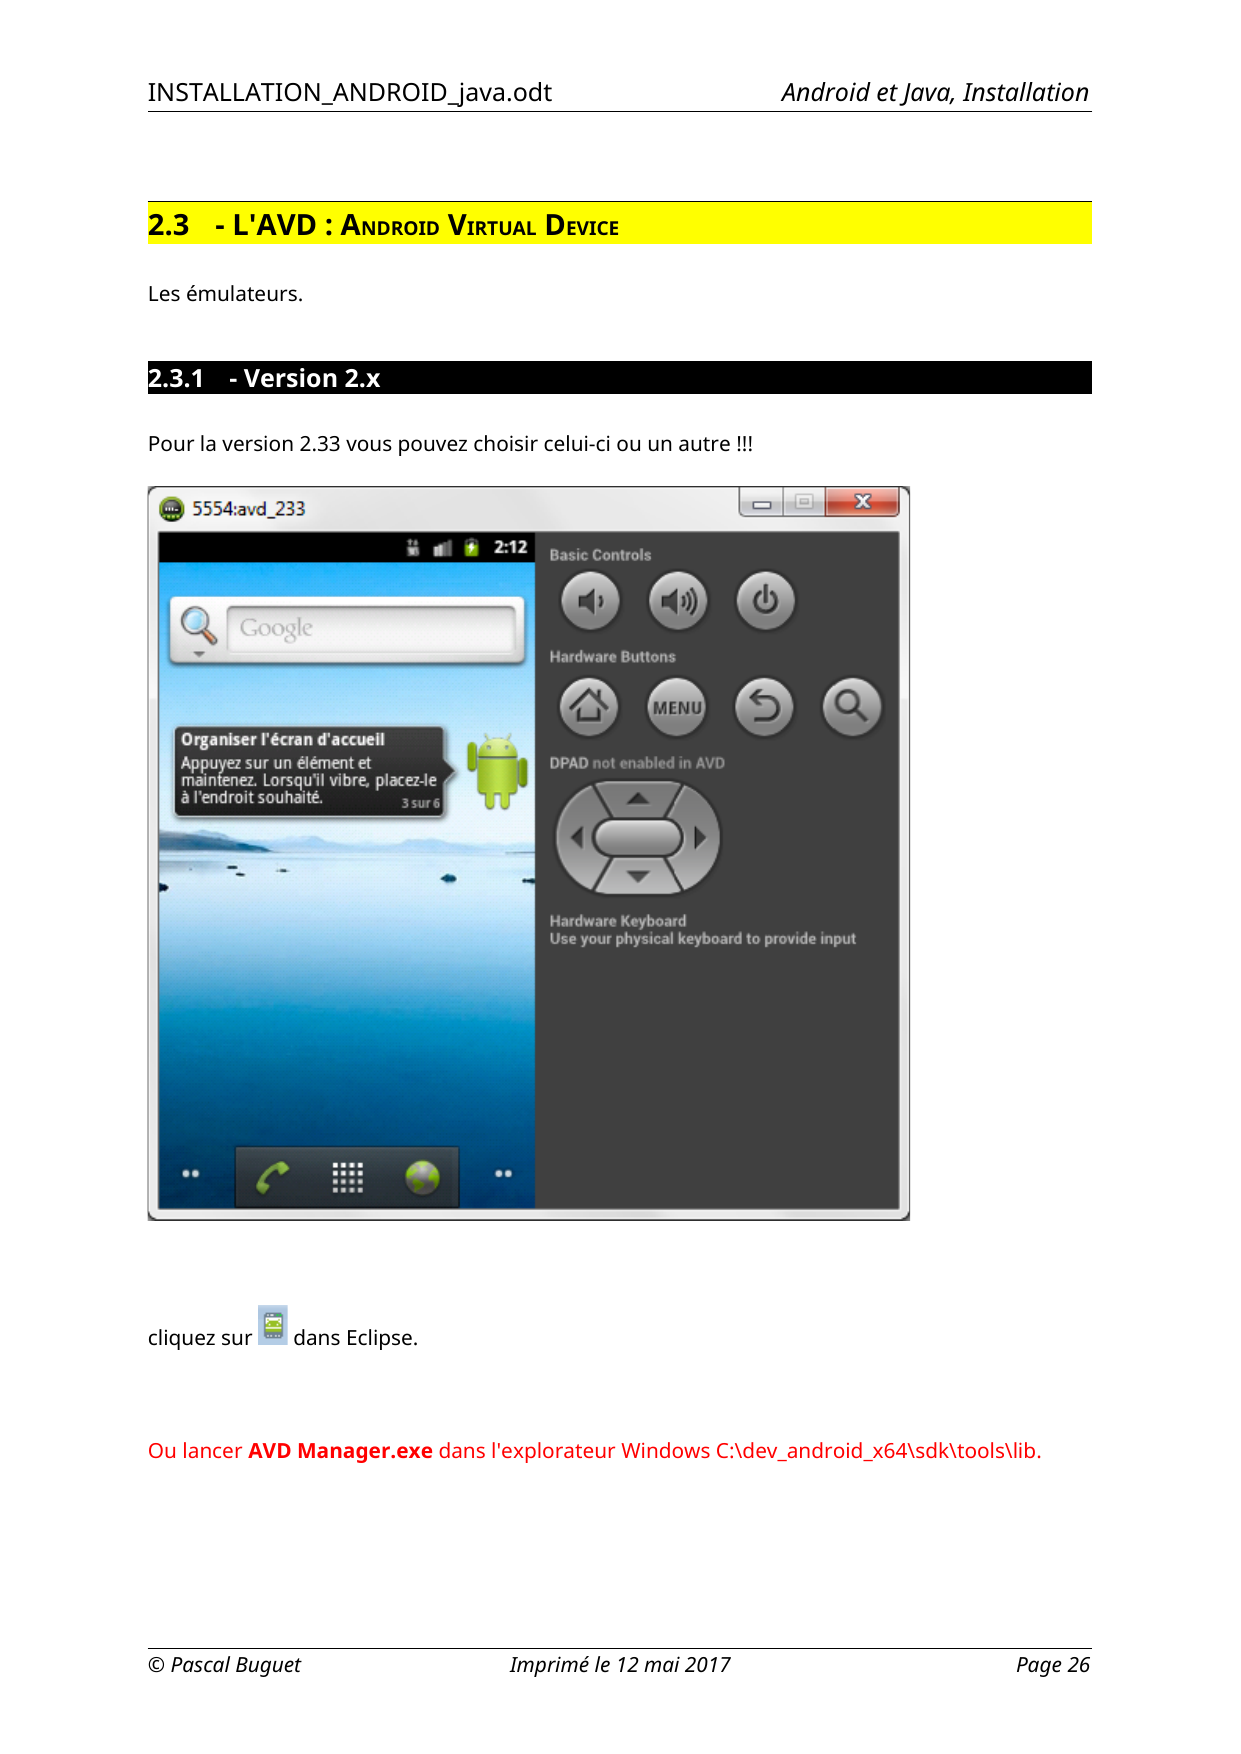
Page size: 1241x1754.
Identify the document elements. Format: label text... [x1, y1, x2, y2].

subtitle - L'AVD : Android Virtual Device [148, 202, 1092, 244]
picture [258, 1305, 288, 1345]
subtitle - Version 2.x [148, 361, 1092, 394]
text Pour la version 2.33 vous pouvez choisir celui-ci ou un autre !!! [148, 429, 1092, 458]
text Les émulateurs. [148, 279, 1092, 307]
text cliquez sur dans Eclipse. [148, 1306, 1092, 1351]
text Ou lancer AVD Manager.exe dans l'explorateur Windows C:\dev_android_x64\sdk\tools\lib. [148, 1436, 1092, 1465]
picture [147, 486, 911, 1221]
